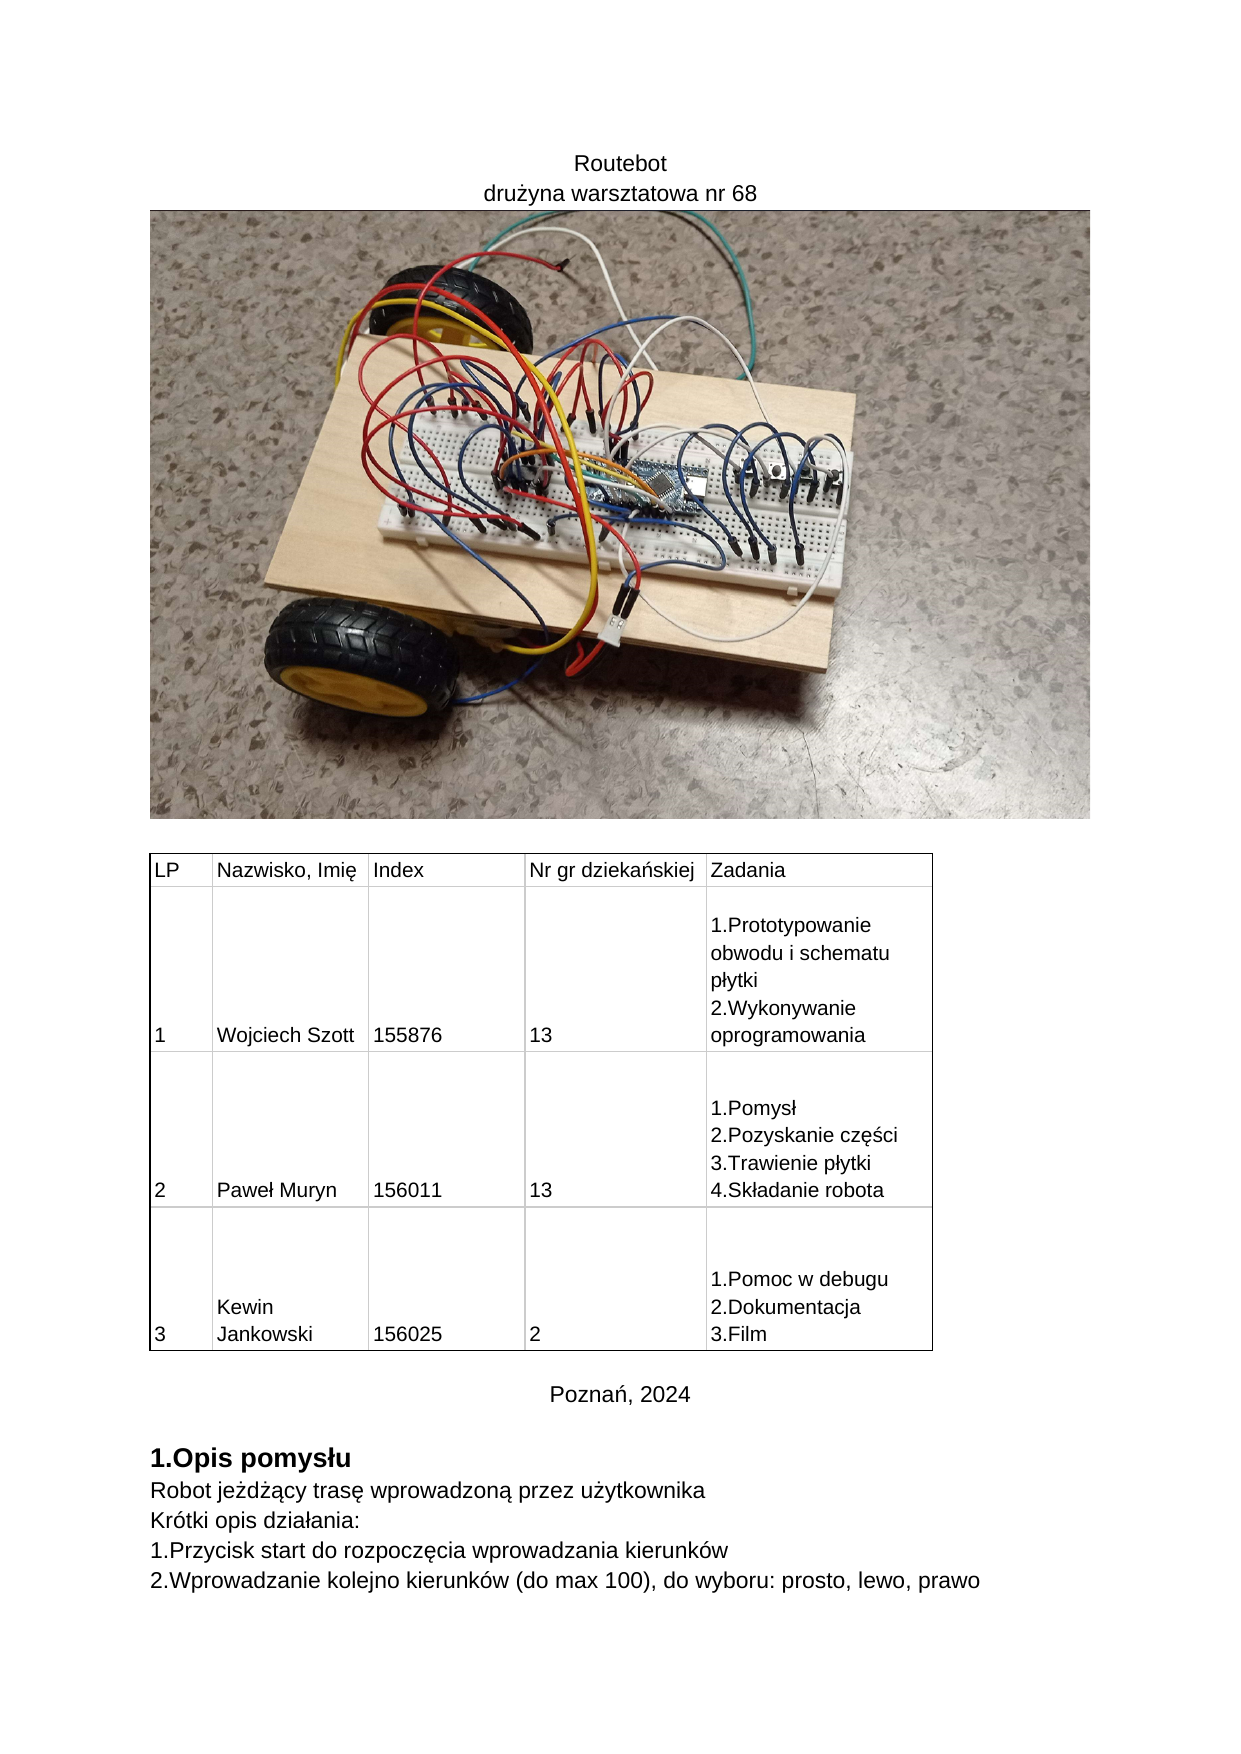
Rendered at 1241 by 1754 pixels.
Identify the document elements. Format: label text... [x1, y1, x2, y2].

table_cell 1.Pomysł 2.Pozyskanie części 3.Trawienie płytki 4.Składanie robota [707, 1052, 932, 1206]
text drużyna warsztatowa nr 68 [150, 180, 1090, 207]
table_cell Kewin Jankowski [213, 1208, 368, 1350]
picture [150, 210, 1091, 819]
table_cell 3 [151, 1208, 212, 1350]
text 1.Opis pomysłu Robot jeżdżący trasę wprowadzoną przez użytkownika Krótki opis działania: 1.Przycisk start do rozpoczęcia wprowadzania kierunków 2.Wprowadzanie kolejno kierunków (do max 100), do wyboru: prosto, lewo, prawo [150, 1442, 1090, 1594]
table_header LP [151, 854, 212, 886]
table_cell 1.Pomoc w debugu 2.Dokumentacja 3.Film [707, 1208, 932, 1350]
text Poznań, 2024 [150, 1381, 1090, 1408]
table_cell Wojciech Szott [213, 887, 368, 1051]
table_cell 2 [526, 1208, 706, 1350]
table_cell 1.Prototypowanie obwodu i schematu płytki 2.Wykonywanie oprogramowania [707, 887, 932, 1051]
table_cell 156025 [369, 1208, 524, 1350]
table_header Nr gr dziekańskiej [526, 854, 706, 886]
table_cell 13 [526, 887, 706, 1051]
table_cell Paweł Muryn [213, 1052, 368, 1206]
table_cell 2 [151, 1052, 212, 1206]
table_header Nazwisko, Imię [213, 854, 368, 886]
table_header Zadania [707, 854, 932, 886]
table_cell 155876 [369, 887, 524, 1051]
table_cell 156011 [369, 1052, 524, 1206]
text Routebot [150, 150, 1090, 176]
table_header Index [369, 854, 524, 886]
table_cell 1 [151, 887, 212, 1051]
table_cell 13 [526, 1052, 706, 1206]
